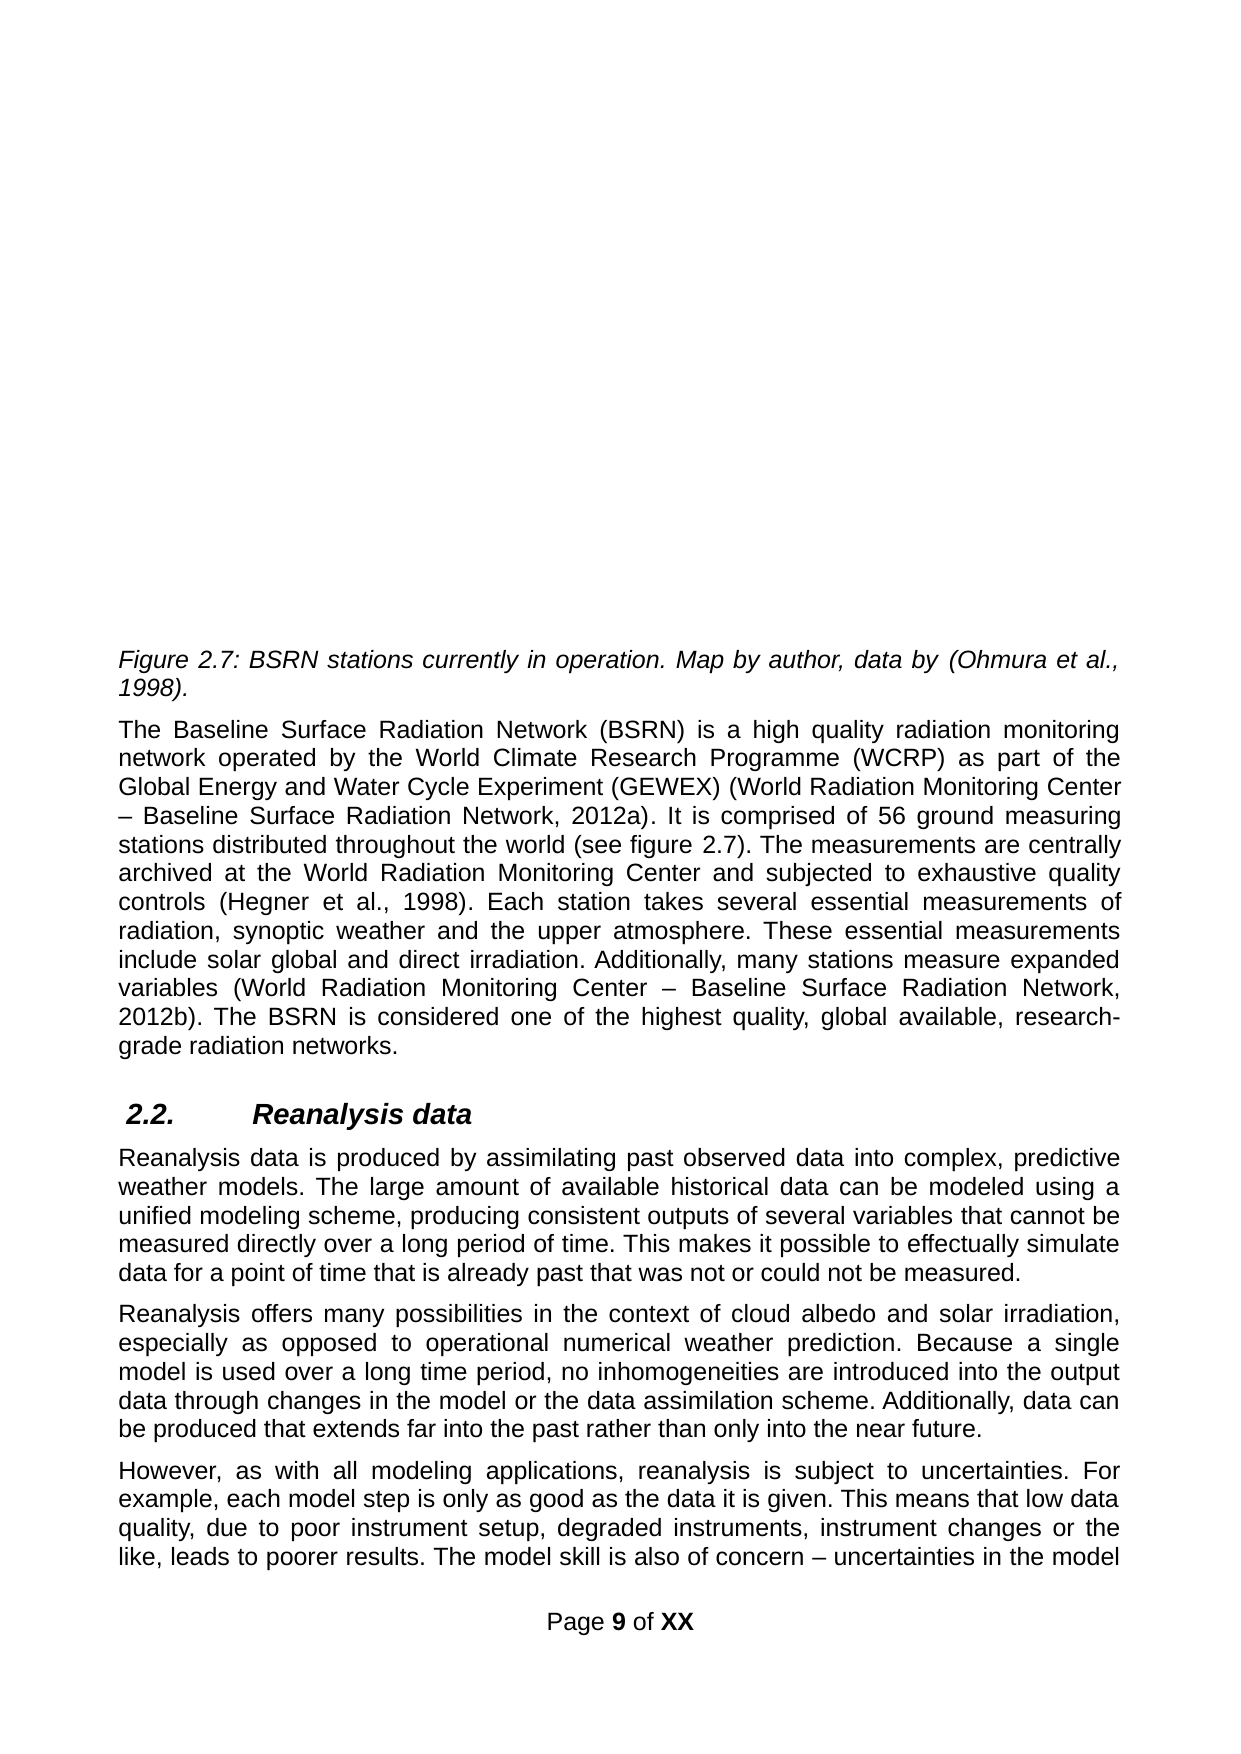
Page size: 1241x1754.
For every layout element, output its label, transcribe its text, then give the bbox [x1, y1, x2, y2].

text However, as with all modeling applications, reanalysis is subject to uncertainties. For example, each model step is only as good as the data it is given. This means that low data quality, due to poor instrument setup, degraded instruments, instrument changes or the like, leads to poorer results. The model skill is also of concern – uncertainties in the model [118, 1456, 1122, 1571]
text The Baseline Surface Radiation Network (BSRN) is a high quality radiation monitoring network operated by the World Climate Research Programme (WCRP) as part of the Global Energy and Water Cycle Experiment (GEWEX) (World Radiation Monitoring Center – Baseline Surface Radiation Network, 2012a). It is comprised of 56 ground measuring stations distributed throughout the world (see figure 2.7). The measurements are centrally archived at the World Radiation Monitoring Center and subjected to exhaustive quality controls (Hegner et al., 1998). Each station takes several essential measurements of radiation, synoptic weather and the upper atmosphere. These essential measurements include solar global and direct irradiation. Additionally, many stations measure expanded variables (World Radiation Monitoring Center – Baseline Surface Radiation Network, 2012b). The BSRN is considered one of the highest quality, global available, research-grade radiation networks. [118, 715, 1122, 1060]
text Reanalysis data is produced by assimilating past observed data into complex, predictive weather models. The large amount of available historical data can be modeled using a unified modeling scheme, producing consistent outputs of several variables that cannot be measured directly over a long period of time. This makes it possible to effectually simulate data for a point of time that is already past that was not or could not be measured. [118, 1143, 1122, 1287]
text Figure 2.7: BSRN stations currently in operation. Map by author, data by (Ohmura et al., 1998). [118, 131, 1122, 702]
text Reanalysis offers many possibilities in the context of cloud albedo and solar irradiation, especially as opposed to operational numerical weather prediction. Because a single model is used over a long time period, no inhomogeneities are introduced into the output data through changes in the model or the data assimilation scheme. Additionally, data can be produced that extends far into the past rather than only into the near future. [118, 1299, 1122, 1443]
subtitle Reanalysis data [118, 1097, 1122, 1131]
